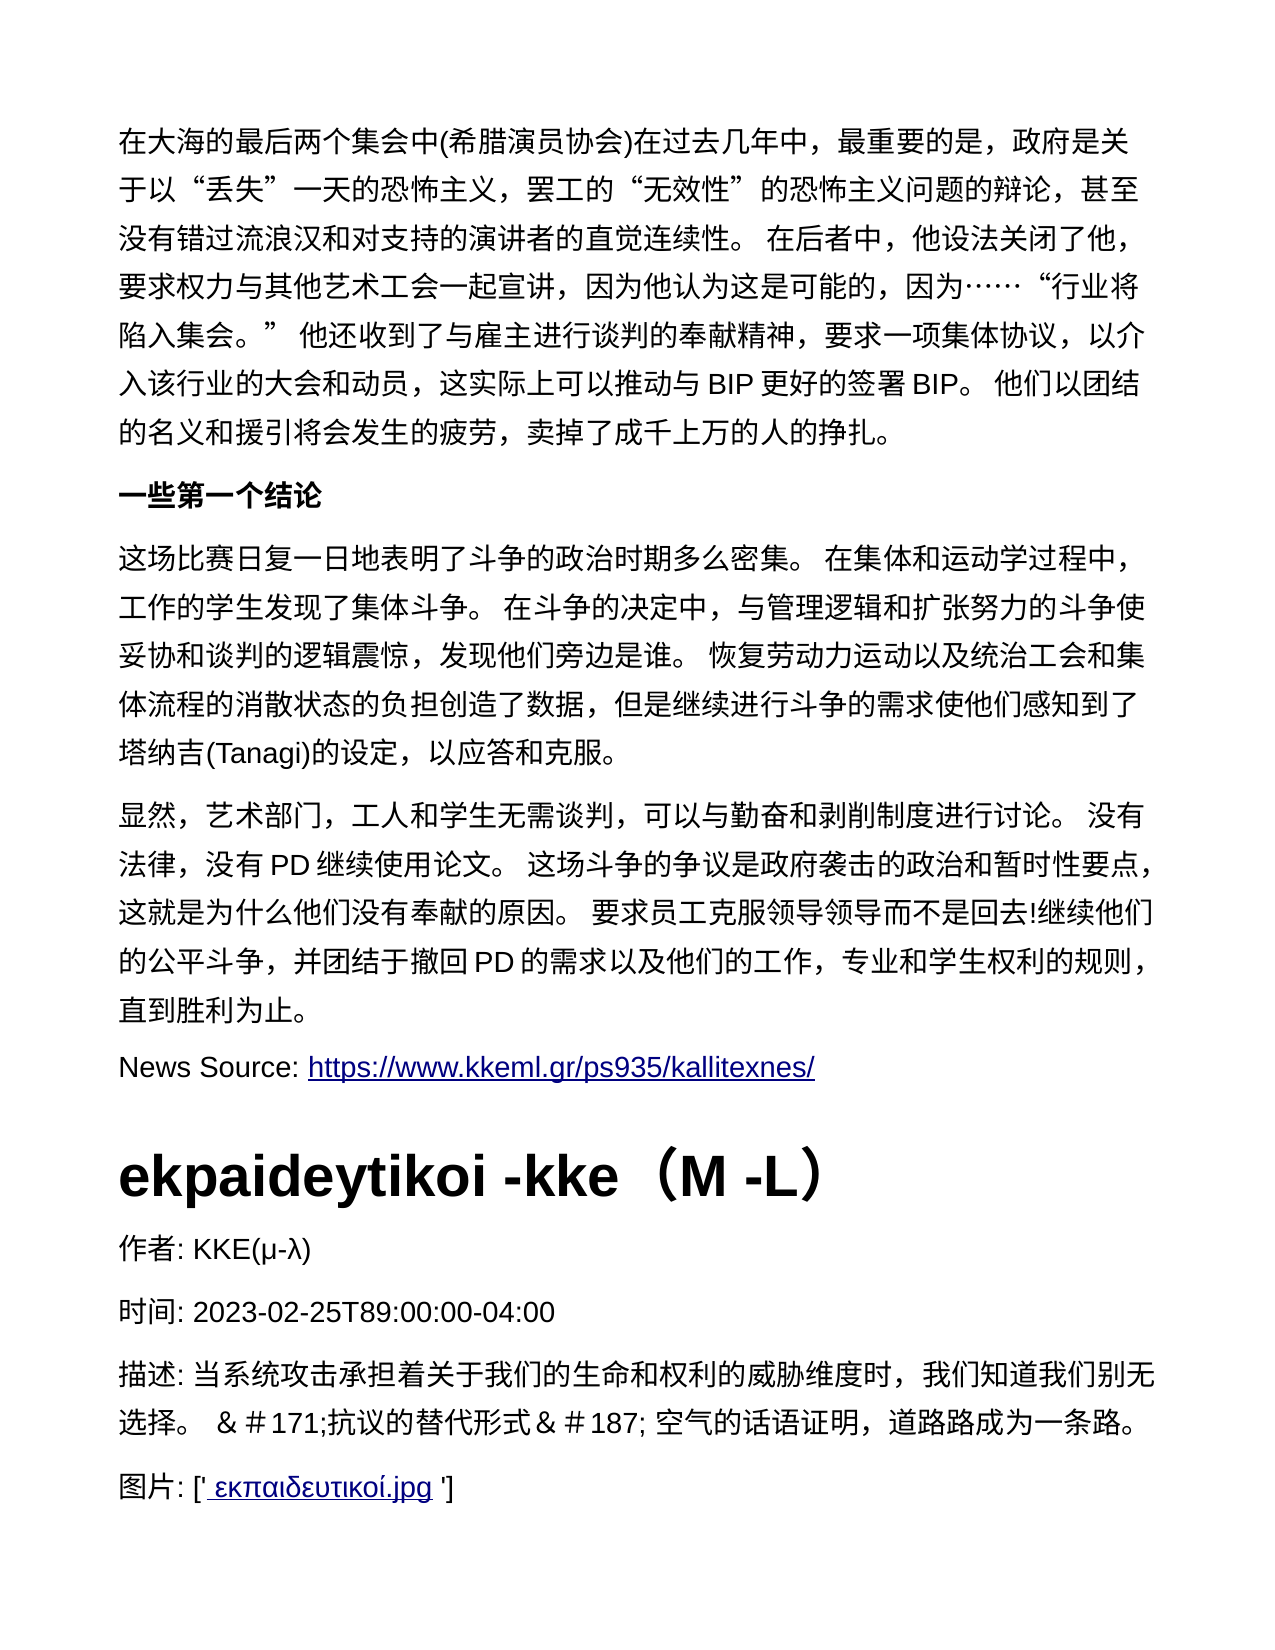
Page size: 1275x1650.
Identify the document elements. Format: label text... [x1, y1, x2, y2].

text 图片: [' εκπαιδευτικοί.jpg '] [118, 1463, 1157, 1506]
text 在大海的最后两个集会中(希腊演员协会)在过去几年中，最重要的是，政府是关于以“丢失”一天的恐怖主义，罢工的“无效性”的恐怖主义问题的辩论，甚至没有错过流浪汉和对支持的演讲者的直觉连续性。 在后者中，他设法关闭了他，要求权力与其他艺术工会一起宣讲，因为他认为这是可能的，因为……“行业将陷入集会。” 他还收到了与雇主进行谈判的奉献精神，要求一项集体协议，以介入该行业的大会和动员，这实际上可以推动与BIP更好的签署BIP。 他们以团结的名义和援引将会发生的疲劳，卖掉了成千上万的人的挣扎。 [118, 118, 1157, 452]
text 作者: ΚΚΕ(μ-λ) [118, 1225, 1157, 1268]
text 一些第一个结论 [118, 472, 1157, 515]
text 时间: 2023-02-25T89:00:00-04:00 [118, 1288, 1157, 1331]
subtitle ekpaideytikoi -kke（M -L） [118, 1128, 1157, 1213]
text 描述: 当系统攻击承担着关于我们的生命和权利的威胁维度时，我们知道我们别无选择。 ＆＃171;抗议的替代形式＆＃187; 空气的话语证明，道路路成为一条路。 [118, 1352, 1157, 1442]
text 这场比赛日复一日地表明了斗争的政治时期多么密集。 在集体和运动学过程中，工作的学生发现了集体斗争。 在斗争的决定中，与管理逻辑和扩张努力的斗争使妥协和谈判的逻辑震惊，发现他们旁边是谁。 恢复劳动力运动以及统治工会和集体流程的消散状态的负担创造了数据，但是继续进行斗争的需求使他们感知到了塔纳吉(Tanagi)的设定，以应答和克服。 [118, 536, 1157, 772]
text News Source: https://www.kkeml.gr/ps935/kallitexnes/ [118, 1050, 1157, 1084]
text 显然，艺术部门，工人和学生无需谈判，可以与勤奋和剥削制度进行讨论。 没有法律，没有PD继续使用论文。 这场斗争的争议是政府袭击的政治和暂时性要点，这就是为什么他们没有奉献的原因。 要求员工克服领导领导而不是回去!继续他们的公平斗争，并团结于撤回PD的需求以及他们的工作，专业和学生权利的规则，直到胜利为止。 [118, 793, 1157, 1029]
